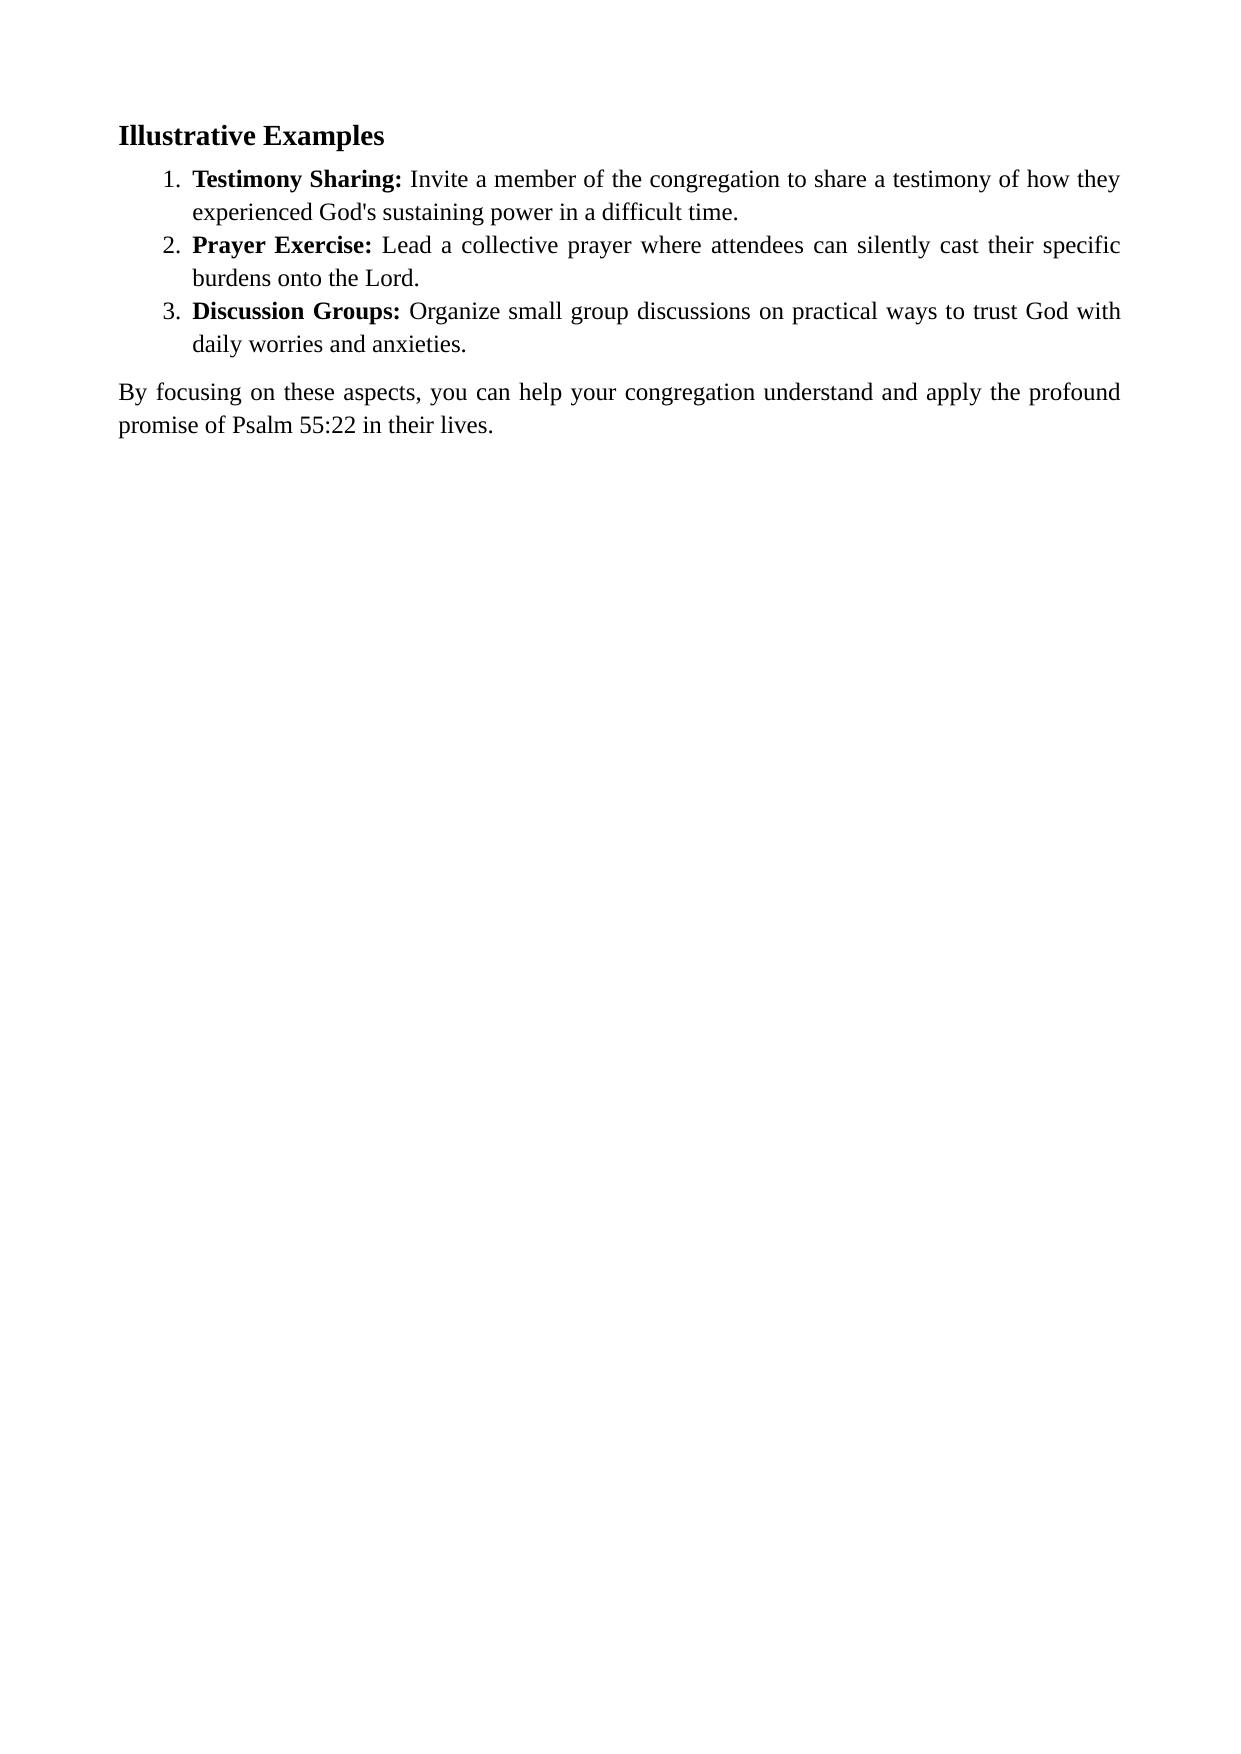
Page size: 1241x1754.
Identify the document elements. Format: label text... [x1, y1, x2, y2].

subtitle Illustrative Examples [118, 118, 1122, 152]
list Prayer Exercise: Lead a collective prayer where attendees can silently cast their specific burdens onto the Lord. [162, 230, 1122, 292]
text By focusing on these aspects, you can help your congregation understand and apply the profound promise of Psalm 55:22 in their lives. [118, 377, 1122, 439]
list Discussion Groups: Organize small group discussions on practical ways to trust God with daily worries and anxieties. [162, 296, 1122, 358]
list Testimony Sharing: Invite a member of the congregation to share a testimony of how they experienced God's sustaining power in a difficult time. [162, 164, 1122, 226]
